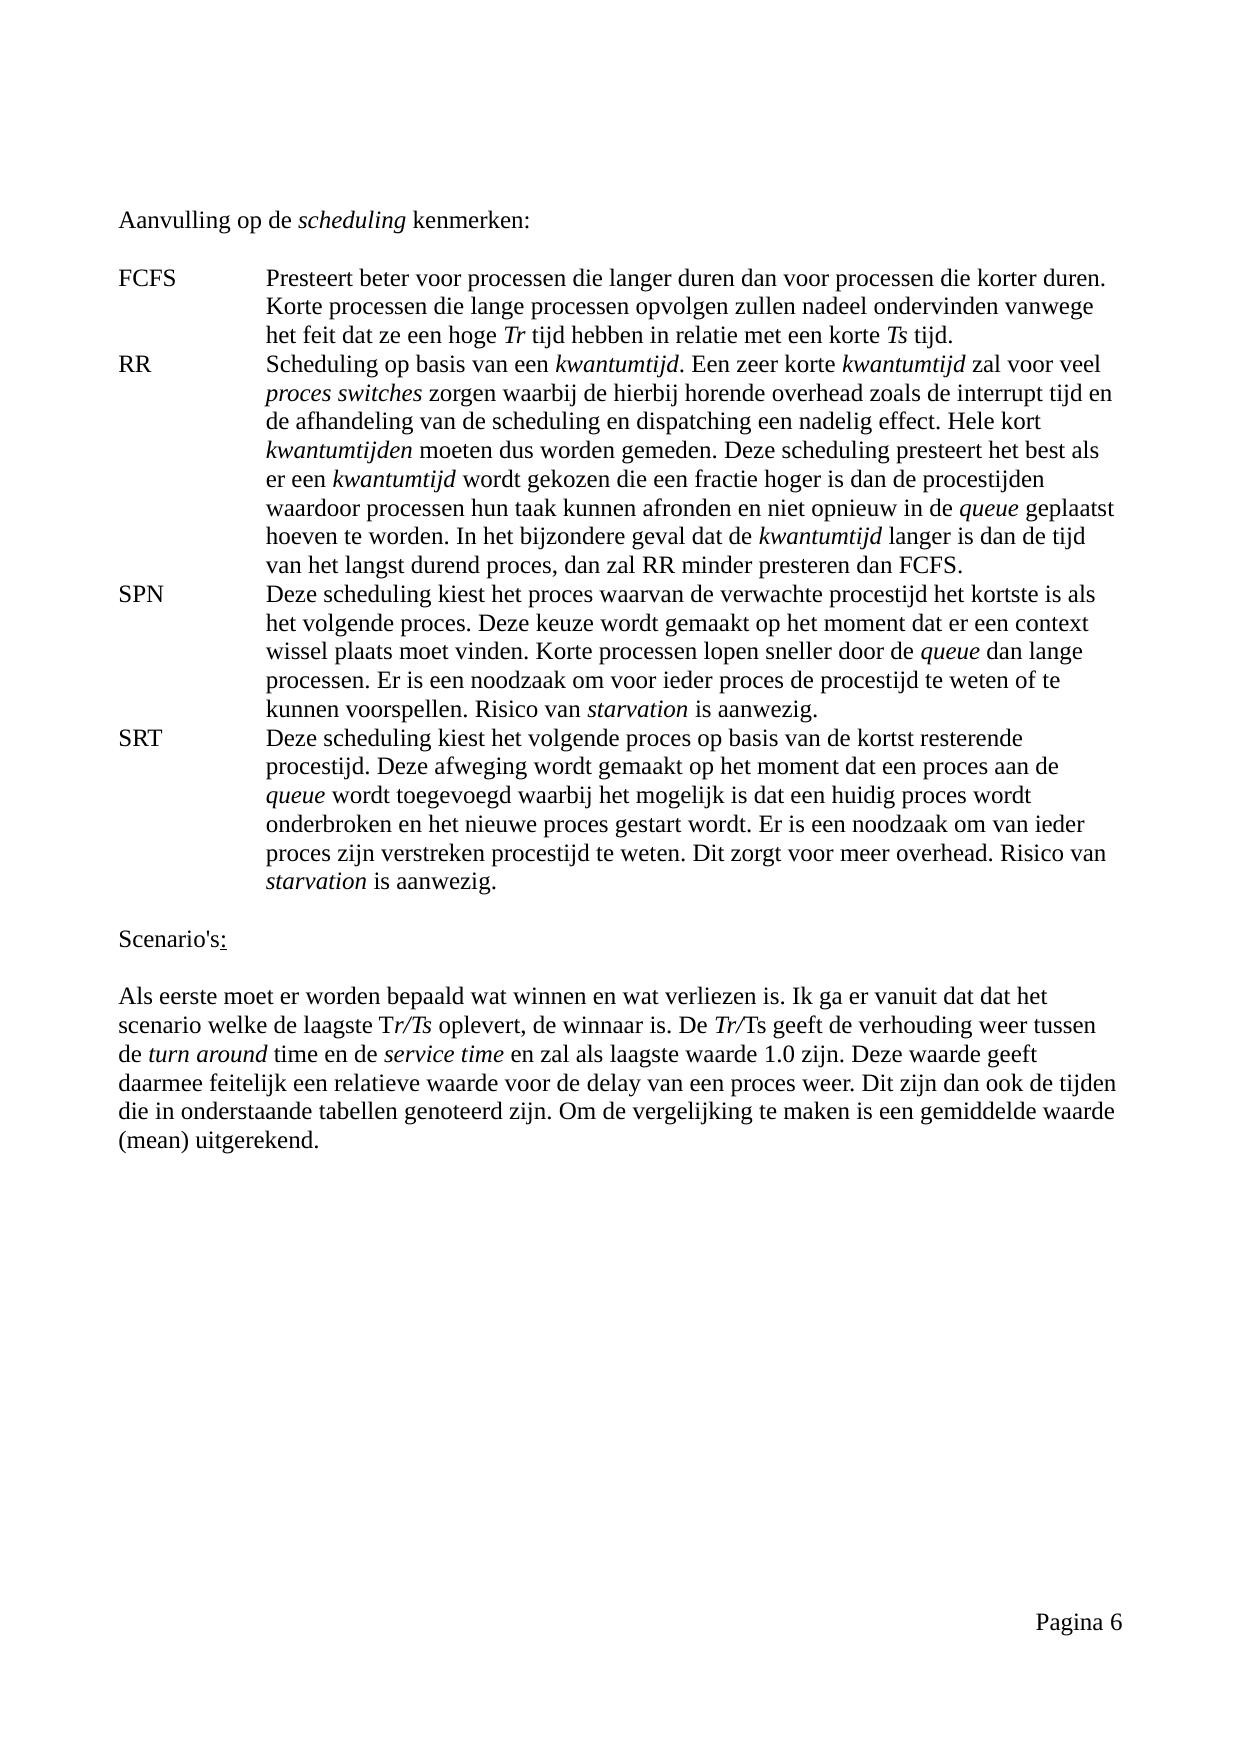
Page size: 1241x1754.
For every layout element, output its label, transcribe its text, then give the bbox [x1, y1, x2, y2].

text RR Scheduling op basis van een kwantumtijd. Een zeer korte kwantumtijd zal voor veel proces switches zorgen waarbij de hierbij horende overhead zoals de interrupt tijd en de afhandeling van de scheduling en dispatching een nadelig effect. Hele kort kwantumtijden moeten dus worden gemeden. Deze scheduling presteert het best als er een kwantumtijd wordt gekozen die een fractie hoger is dan de procestijden waardoor processen hun taak kunnen afronden en niet opnieuw in de queue geplaatst hoeven te worden. In het bijzondere geval dat de kwantumtijd langer is dan de tijd van het langst durend proces, dan zal RR minder presteren dan FCFS. [118, 349, 1122, 579]
text SPN Deze scheduling kiest het proces waarvan de verwachte procestijd het kortste is als het volgende proces. Deze keuze wordt gemaakt op het moment dat er een context wissel plaats moet vinden. Korte processen lopen sneller door de queue dan lange processen. Er is een noodzaak om voor ieder proces de procestijd te weten of te kunnen voorspellen. Risico van starvation is aanwezig. [118, 579, 1122, 723]
text Scenario's: [118, 924, 1122, 953]
text FCFS Presteert beter voor processen die langer duren dan voor processen die korter duren. Korte processen die lange processen opvolgen zullen nadeel ondervinden vanwege het feit dat ze een hoge Tr tijd hebben in relatie met een korte Ts tijd. [118, 263, 1122, 349]
text SRT Deze scheduling kiest het volgende proces op basis van de kortst resterende procestijd. Deze afweging wordt gemaakt op het moment dat een proces aan de queue wordt toegevoegd waarbij het mogelijk is dat een huidig proces wordt onderbroken en het nieuwe proces gestart wordt. Er is een noodzaak om van ieder proces zijn verstreken procestijd te weten. Dit zorgt voor meer overhead. Risico van starvation is aanwezig. [118, 723, 1122, 895]
text Aanvulling op de scheduling kenmerken: [118, 205, 1122, 234]
text Als eerste moet er worden bepaald wat winnen en wat verliezen is. Ik ga er vanuit dat dat het scenario welke de laagste Tr/Ts oplevert, de winnaar is. De Tr/Ts geeft de verhouding weer tussen de turn around time en de service time en zal als laagste waarde 1.0 zijn. Deze waarde geeft daarmee feitelijk een relatieve waarde voor de delay van een proces weer. Dit zijn dan ook de tijden die in onderstaande tabellen genoteerd zijn. Om de vergelijking te maken is een gemiddelde waarde (mean) uitgerekend. [118, 981, 1122, 1154]
